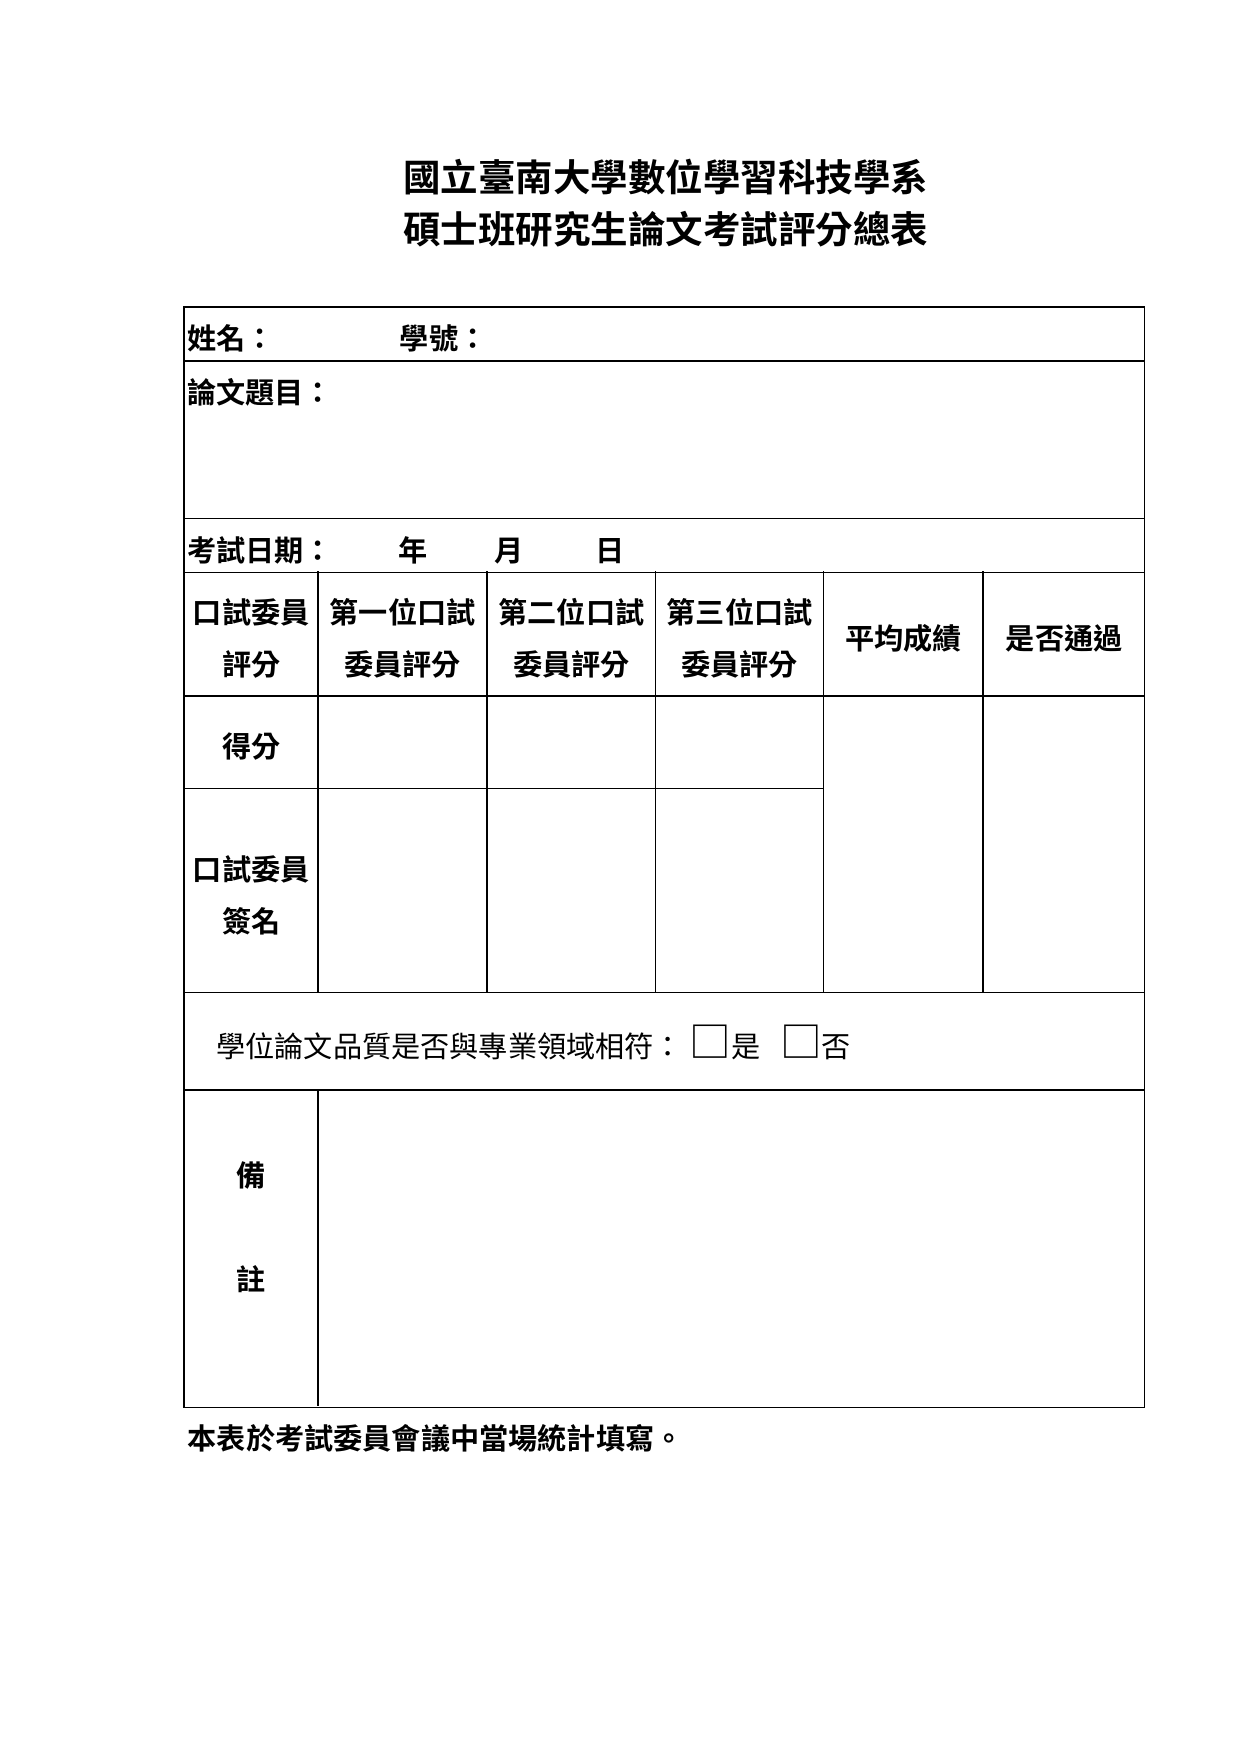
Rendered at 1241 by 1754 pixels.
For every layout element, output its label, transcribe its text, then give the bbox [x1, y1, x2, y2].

table_cell 口試委員評分 [185, 573, 317, 695]
table_cell [656, 697, 823, 787]
table_cell [488, 789, 655, 992]
table_cell 口試委員簽名 [185, 789, 317, 992]
table_cell [319, 1091, 1144, 1406]
text 碩士班研究生論文考試評分總表 [187, 202, 1144, 254]
table_cell [984, 697, 1144, 992]
table_cell [319, 697, 486, 787]
table_cell 備 註 [185, 1091, 317, 1406]
table_cell 第三位口試委員評分 [656, 573, 823, 695]
table_cell 學位論文品質是否與專業領域相符： □是 □否 [185, 993, 1144, 1089]
table_cell 論文題目： [185, 362, 1144, 518]
table_cell 得分 [185, 697, 317, 787]
text 國立臺南大學數位學習科技學系 [187, 150, 1144, 202]
table_cell 第一位口試委員評分 [319, 573, 486, 695]
table_cell [656, 789, 823, 992]
text 本表於考試委員會議中當場統計填寫。 [187, 1408, 1144, 1460]
table_cell [319, 789, 486, 992]
table_cell 是否通過 [984, 573, 1144, 695]
table_cell 平均成績 [824, 573, 982, 695]
table_cell [488, 697, 655, 787]
table_header 姓名： 學號： [185, 308, 1144, 360]
table_cell [824, 697, 982, 992]
table_cell 第二位口試委員評分 [488, 573, 655, 695]
table_cell 考試日期： 年 月 日 [185, 519, 1144, 571]
